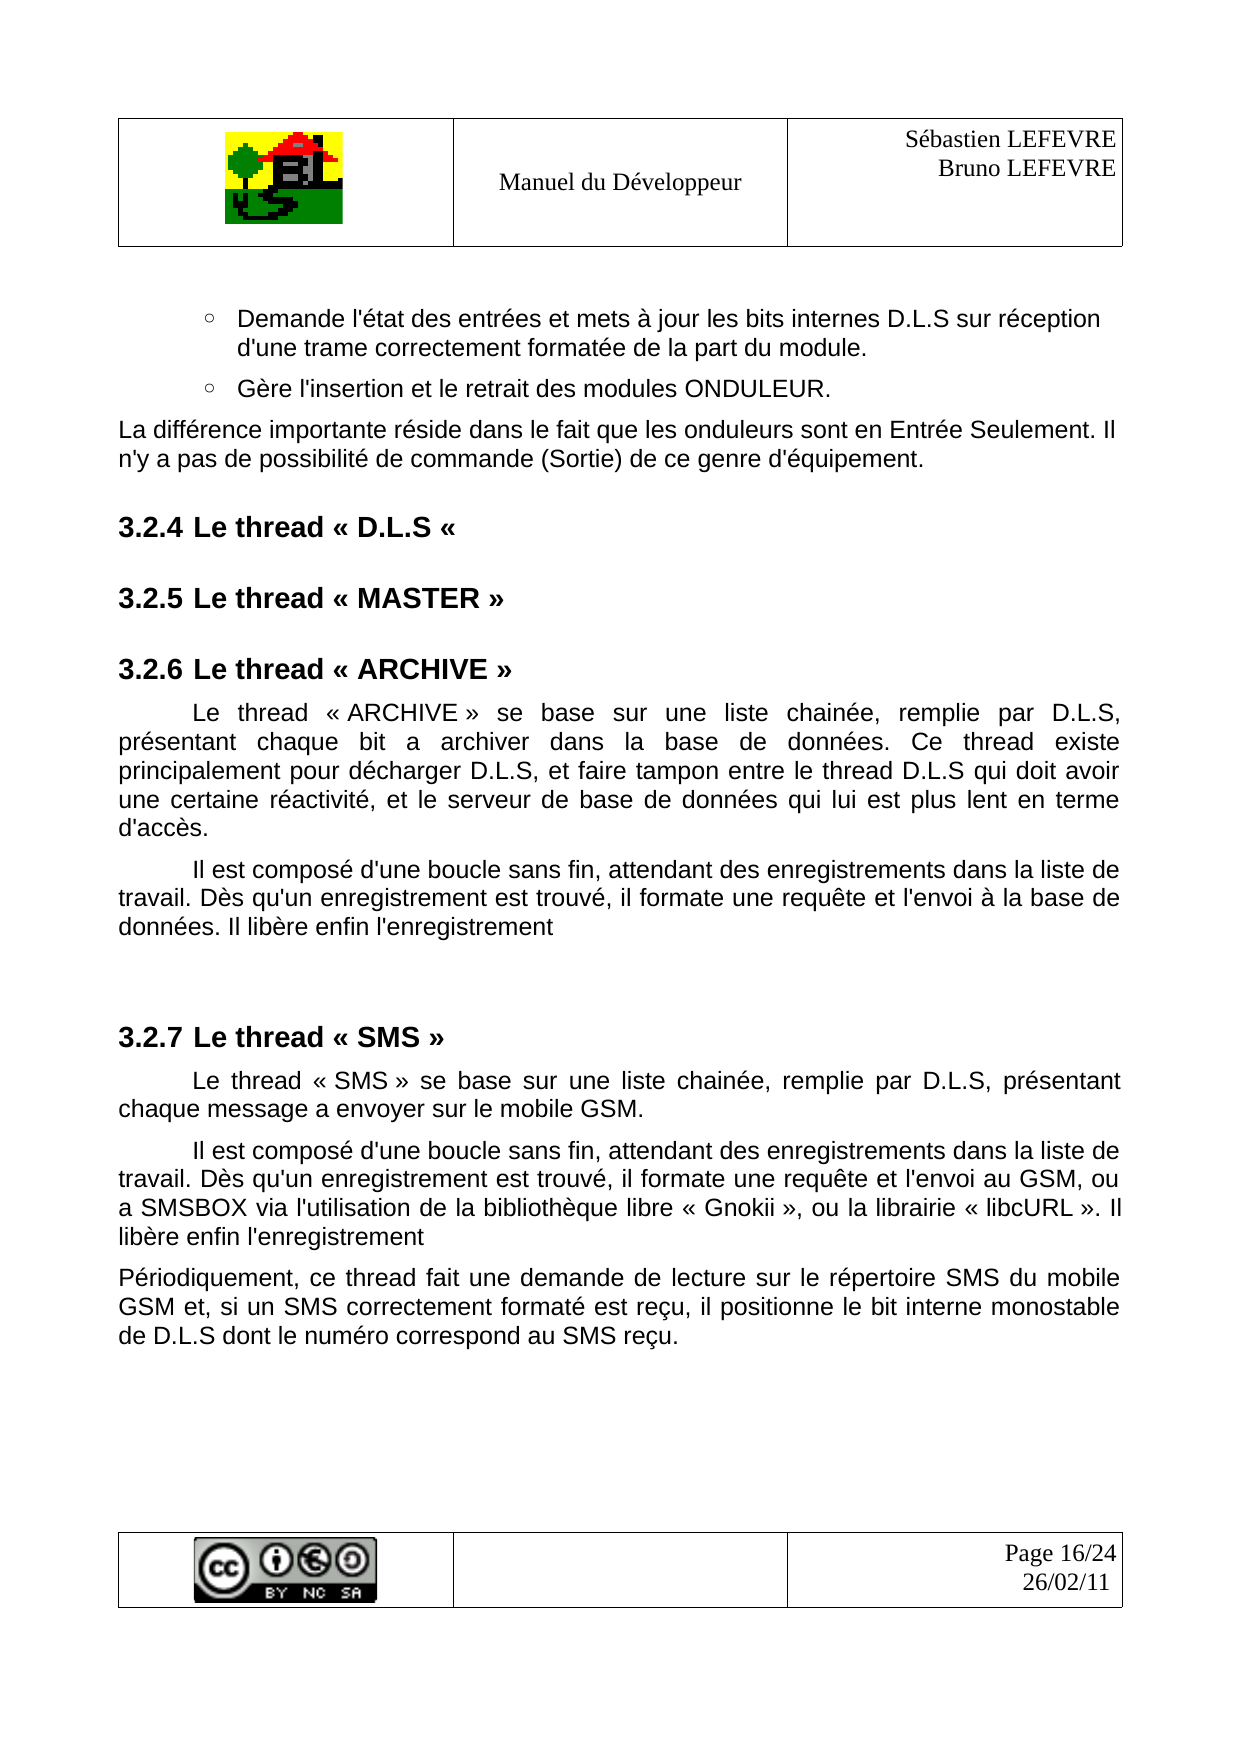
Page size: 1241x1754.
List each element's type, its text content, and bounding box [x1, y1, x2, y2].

text Le thread « ARCHIVE » se base sur une liste chainée, remplie par D.L.S, présentant chaque bit a archiver dans la base de données. Ce thread existe principalement pour décharger D.L.S, et faire tampon entre le thread D.L.S qui doit avoir une certaine réactivité, et le serveur de base de données qui lui est plus lent en terme d'accès. [118, 698, 1122, 842]
text Le thread « SMS » se base sur une liste chainée, remplie par D.L.S, présentant chaque message a envoyer sur le mobile GSM. [118, 1066, 1122, 1123]
list Demande l'état des entrées et mets à jour les bits internes D.L.S sur réception d'une trame correctement formatée de la part du module. [199, 304, 1122, 361]
text Périodiquement, ce thread fait une demande de lecture sur le répertoire SMS du mobile GSM et, si un SMS correctement formaté est reçu, il positionne le bit interne monostable de D.L.S dont le numéro correspond au SMS reçu. [118, 1263, 1122, 1349]
subtitle Le thread « D.L.S « [118, 510, 1122, 544]
subtitle Le thread « SMS » [118, 1020, 1122, 1053]
subtitle Le thread « ARCHIVE » [118, 652, 1122, 686]
text La différence importante réside dans le fait que les onduleurs sont en Entrée Seulement. Il n'y a pas de possibilité de commande (Sortie) de ce genre d'équipement. [118, 415, 1122, 473]
text Il est composé d'une boucle sans fin, attendant des enregistrements dans la liste de travail. Dès qu'un enregistrement est trouvé, il formate une requête et l'envoi à la base de données. Il libère enfin l'enregistrement [118, 855, 1122, 941]
text Il est composé d'une boucle sans fin, attendant des enregistrements dans la liste de travail. Dès qu'un enregistrement est trouvé, il formate une requête et l'envoi au GSM, ou a SMSBOX via l'utilisation de la bibliothèque libre « Gnokii », ou la librairie « libcURL ». Il libère enfin l'enregistrement [118, 1136, 1122, 1251]
picture [225, 132, 343, 224]
subtitle Le thread « MASTER » [118, 581, 1122, 615]
list Gère l'insertion et le retrait des modules ONDULEUR. [199, 374, 1122, 403]
picture [193, 1537, 378, 1603]
